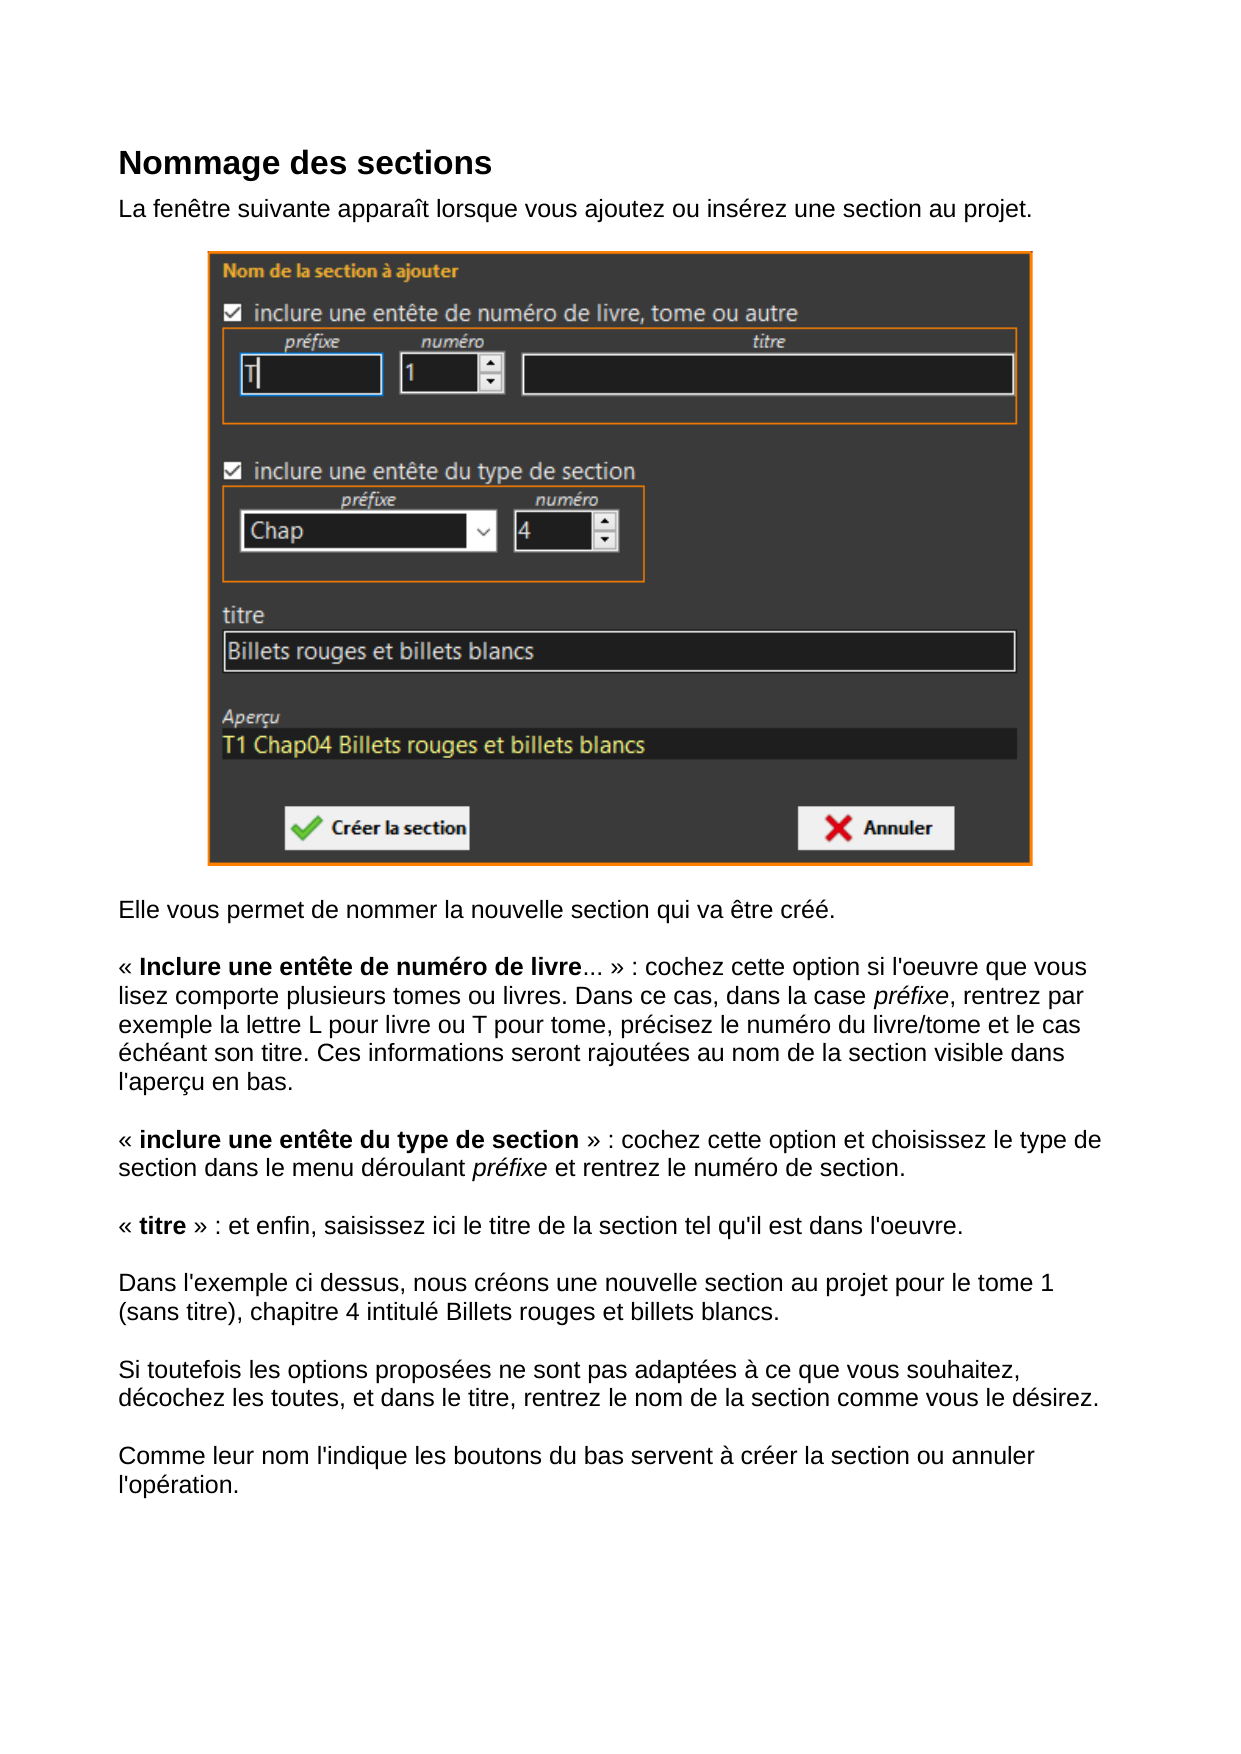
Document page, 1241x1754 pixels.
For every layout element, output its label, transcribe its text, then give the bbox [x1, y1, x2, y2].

picture [207, 251, 1033, 866]
text « inclure une entête du type de section » : cochez cette option et choisissez le type de section dans le menu déroulant préfixe et rentrez le numéro de section. [118, 1124, 1122, 1182]
text La fenêtre suivante apparaît lorsque vous ajoutez ou insérez une section au projet. [118, 194, 1122, 223]
text « titre » : et enfin, saisissez ici le titre de la section tel qu'il est dans l'oeuvre. [118, 1211, 1122, 1239]
text « Inclure une entête de numéro de livre... » : cochez cette option si l'oeuvre que vous lisez comporte plusieurs tomes ou livres. Dans ce cas, dans la case préfixe, rentrez par exemple la lettre L pour livre ou T pour tome, précisez le numéro du livre/tome et le cas échéant son titre. Ces informations seront rajoutées au nom de la section visible dans l'aperçu en bas. [118, 952, 1122, 1096]
text Si toutefois les options proposées ne sont pas adaptées à ce que vous souhaitez, décochez les toutes, et dans le titre, rentrez le nom de la section comme vous le désirez. [118, 1354, 1122, 1412]
text Comme leur nom l'indique les boutons du bas servent à créer la section ou annuler l'opération. [118, 1441, 1122, 1498]
subtitle Nommage des sections [118, 143, 1122, 182]
text Elle vous permet de nommer la nouvelle section qui va être créé. [118, 894, 1122, 923]
text Dans l'exemple ci dessus, nous créons une nouvelle section au projet pour le tome 1 (sans titre), chapitre 4 intitulé Billets rouges et billets blancs. [118, 1268, 1122, 1326]
